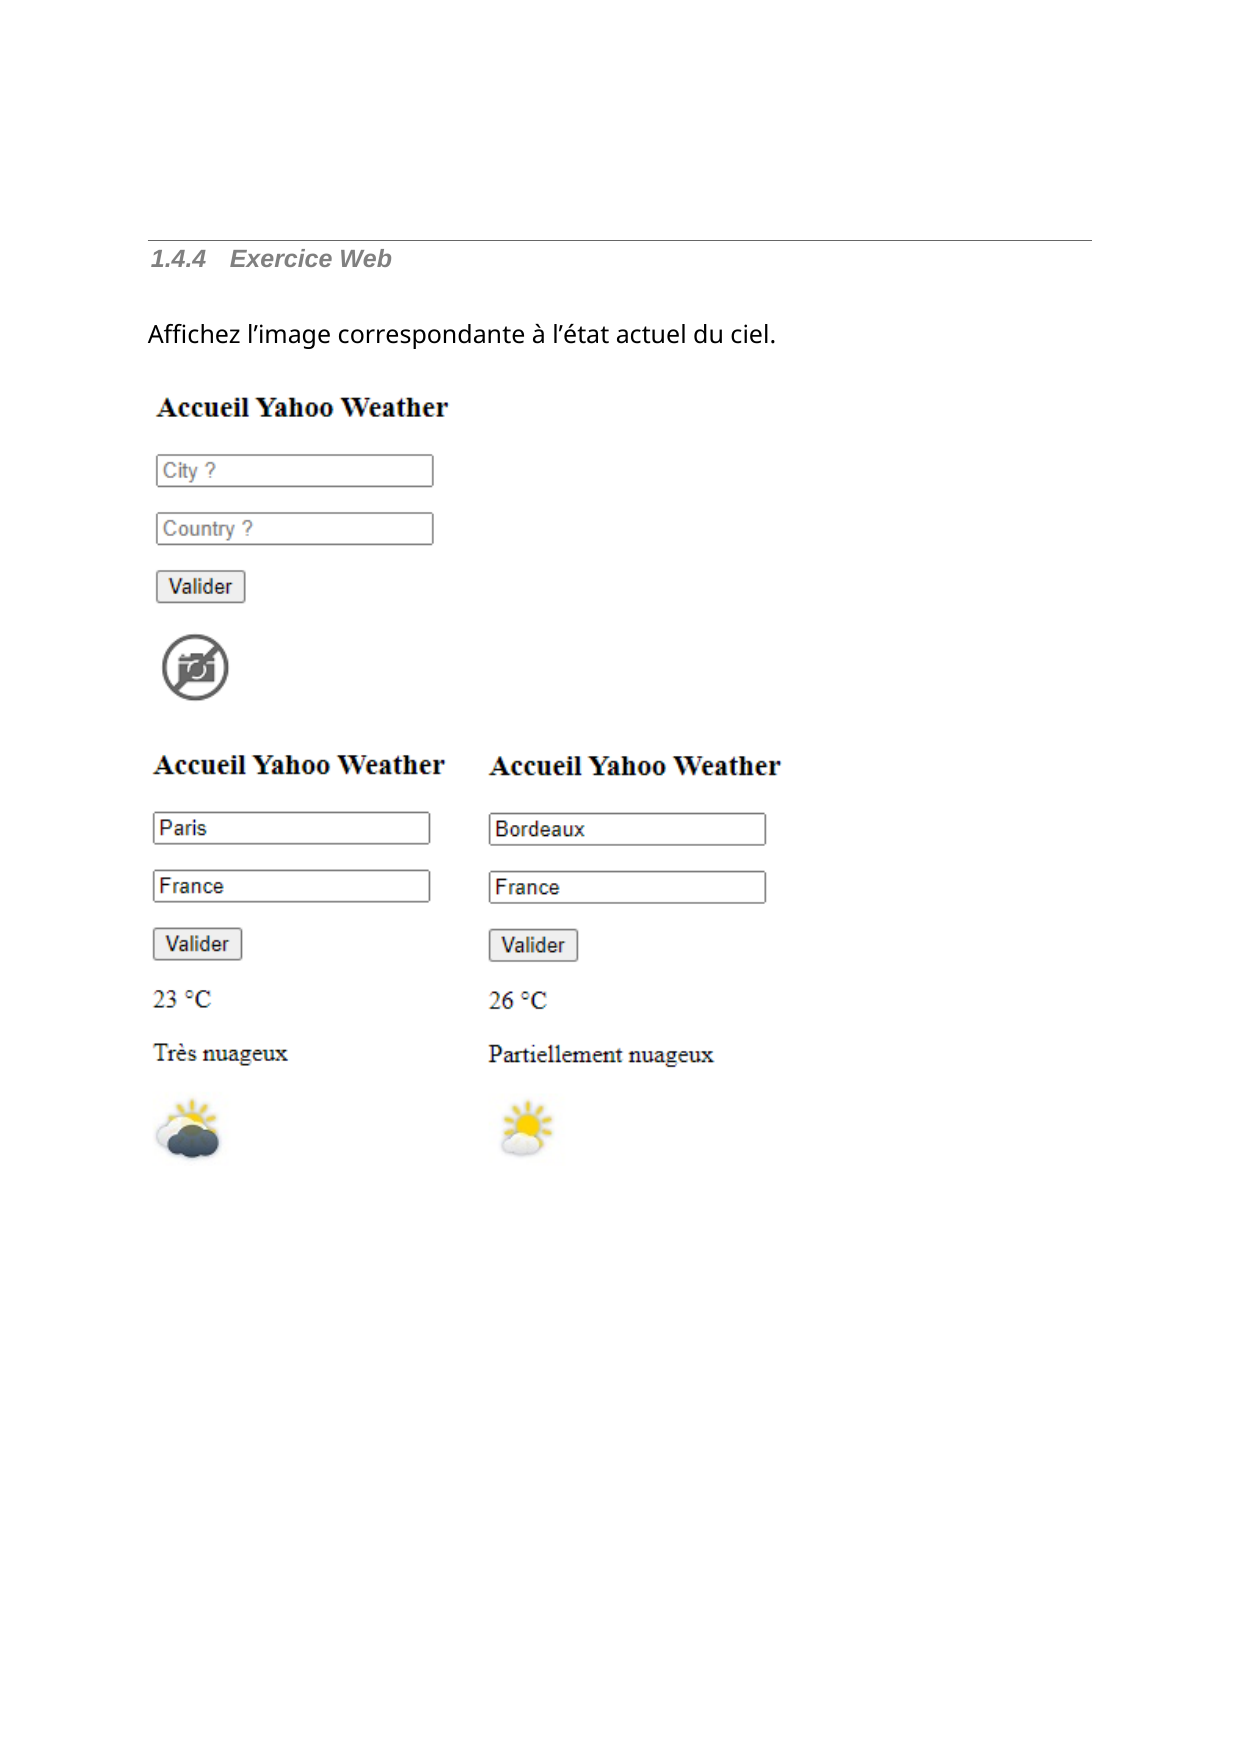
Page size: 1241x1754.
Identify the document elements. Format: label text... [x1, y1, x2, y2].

text Affichez l’image correspondante à l’état actuel du ciel. [148, 316, 1092, 350]
picture [147, 743, 454, 1166]
picture [147, 384, 459, 710]
picture [486, 745, 793, 1166]
subtitle Exercice Web [148, 241, 1092, 276]
